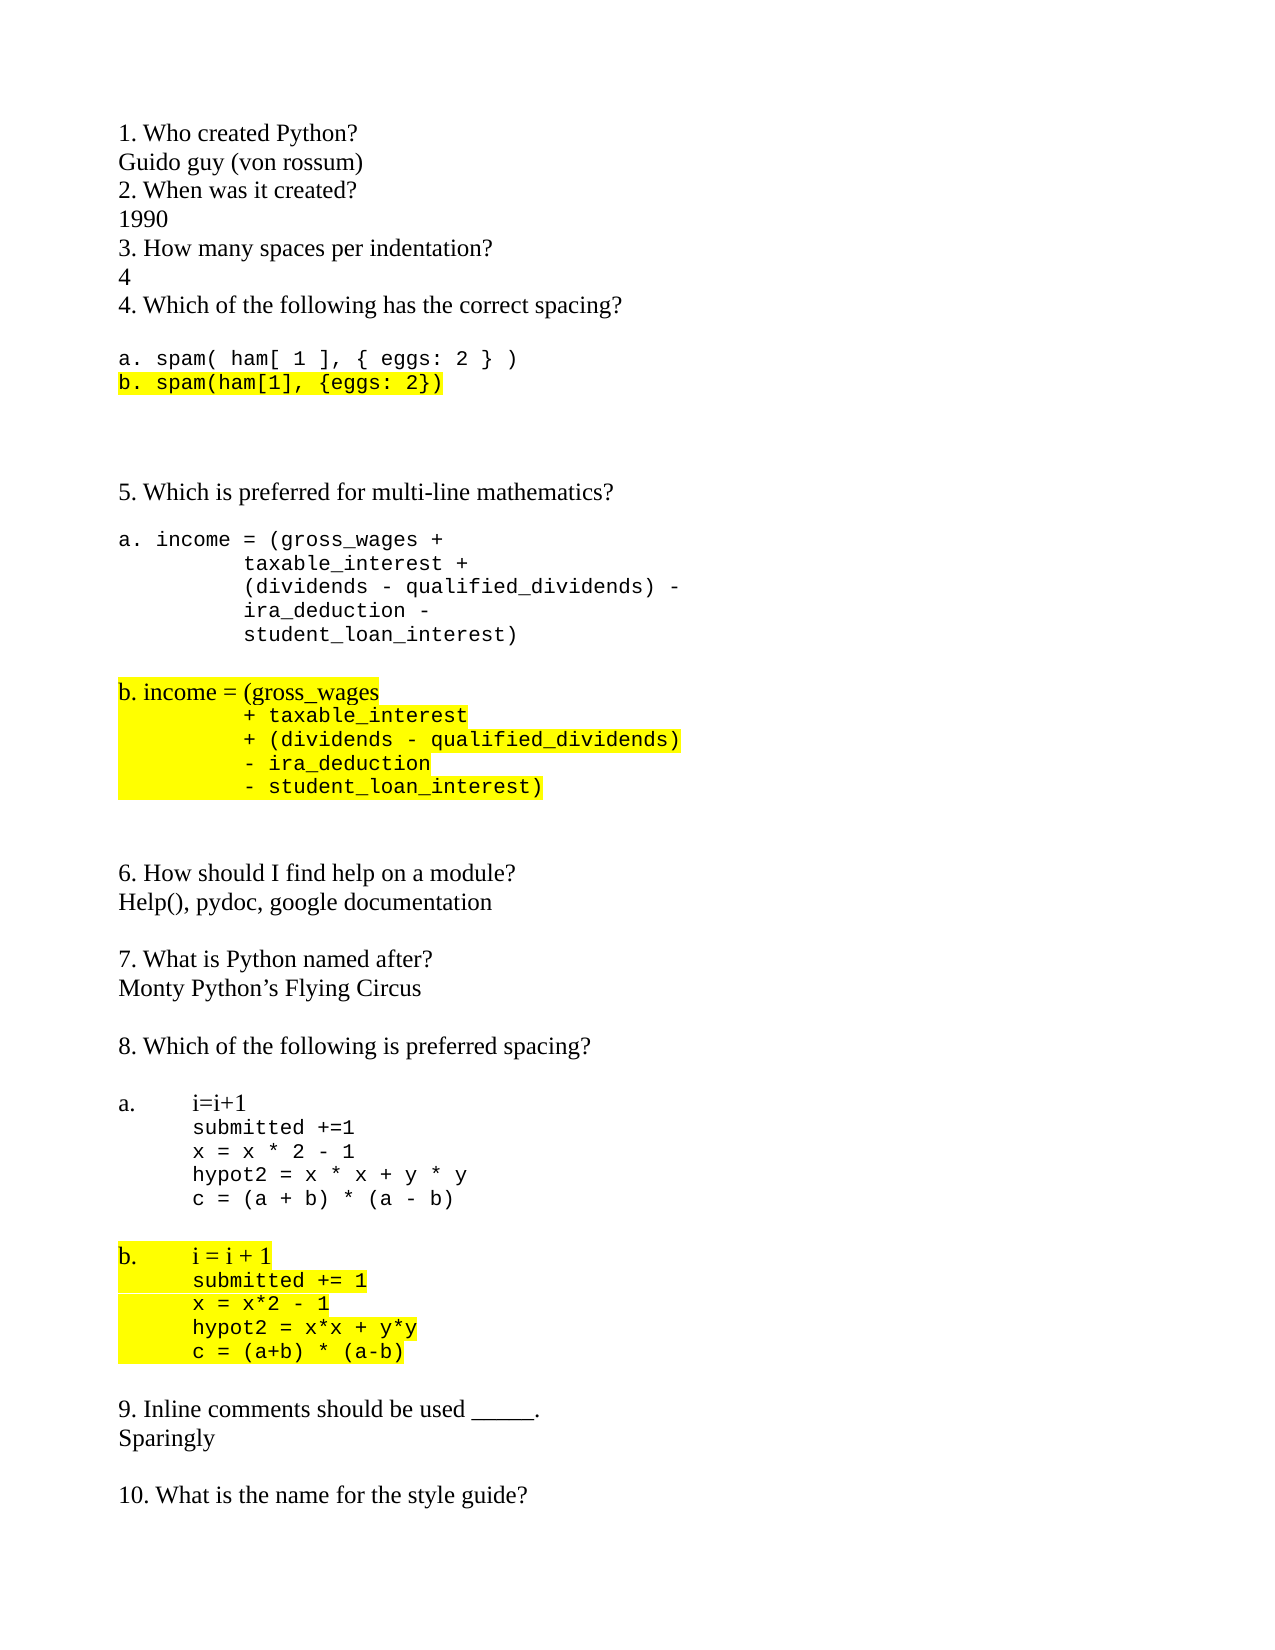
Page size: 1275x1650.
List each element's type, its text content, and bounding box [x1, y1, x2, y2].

text Help(), pydoc, google documentation [118, 887, 1157, 916]
text submitted +=1 [118, 1117, 1157, 1141]
text 10. What is the name for the style guide? [118, 1480, 1157, 1509]
text + (dividends - qualified_dividends) [118, 729, 1157, 753]
text b. i = i + 1 [118, 1241, 1157, 1270]
text x = x*2 - 1 [118, 1293, 1157, 1317]
text hypot2 = x * x + y * y [118, 1164, 1157, 1188]
text + taxable_interest [118, 705, 1157, 729]
text (dividends - qualified_dividends) - [118, 576, 1157, 600]
text 5. Which is preferred for multi-line mathematics? [118, 477, 1157, 505]
text - ira_deduction [118, 753, 1157, 776]
text 2. When was it created? [118, 176, 1157, 204]
text a. income = (gross_wages + [118, 529, 1157, 553]
text 3. How many spaces per indentation? [118, 233, 1157, 262]
text c = (a+b) * (a-b) [118, 1341, 1157, 1364]
text 8. Which of the following is preferred spacing? [118, 1031, 1157, 1059]
text - student_loan_interest) [118, 776, 1157, 800]
text Sparingly [118, 1423, 1157, 1451]
text Monty Python’s Flying Circus [118, 973, 1157, 1002]
text student_loan_interest) [118, 623, 1157, 647]
text b. income = (gross_wages [118, 677, 1157, 705]
text 7. What is Python named after? [118, 944, 1157, 973]
text hypot2 = x*x + y*y [118, 1317, 1157, 1341]
text b. spam(ham[1], {eggs: 2}) [118, 372, 1157, 395]
text 1990 [118, 204, 1157, 233]
text 1. Who created Python? [118, 118, 1157, 147]
text submitted += 1 [118, 1270, 1157, 1293]
text a. spam( ham[ 1 ], { eggs: 2 } ) [118, 348, 1157, 372]
text ira_deduction - [118, 600, 1157, 623]
text 6. How should I find help on a module? [118, 858, 1157, 887]
text a. i=i+1 [118, 1088, 1157, 1117]
text 9. Inline comments should be used _____. [118, 1394, 1157, 1423]
text 4. Which of the following has the correct spacing? [118, 291, 1157, 319]
text c = (a + b) * (a - b) [118, 1188, 1157, 1212]
text x = x * 2 - 1 [118, 1141, 1157, 1164]
text 4 [118, 262, 1157, 291]
text Guido guy (von rossum) [118, 147, 1157, 176]
text taxable_interest + [118, 553, 1157, 576]
